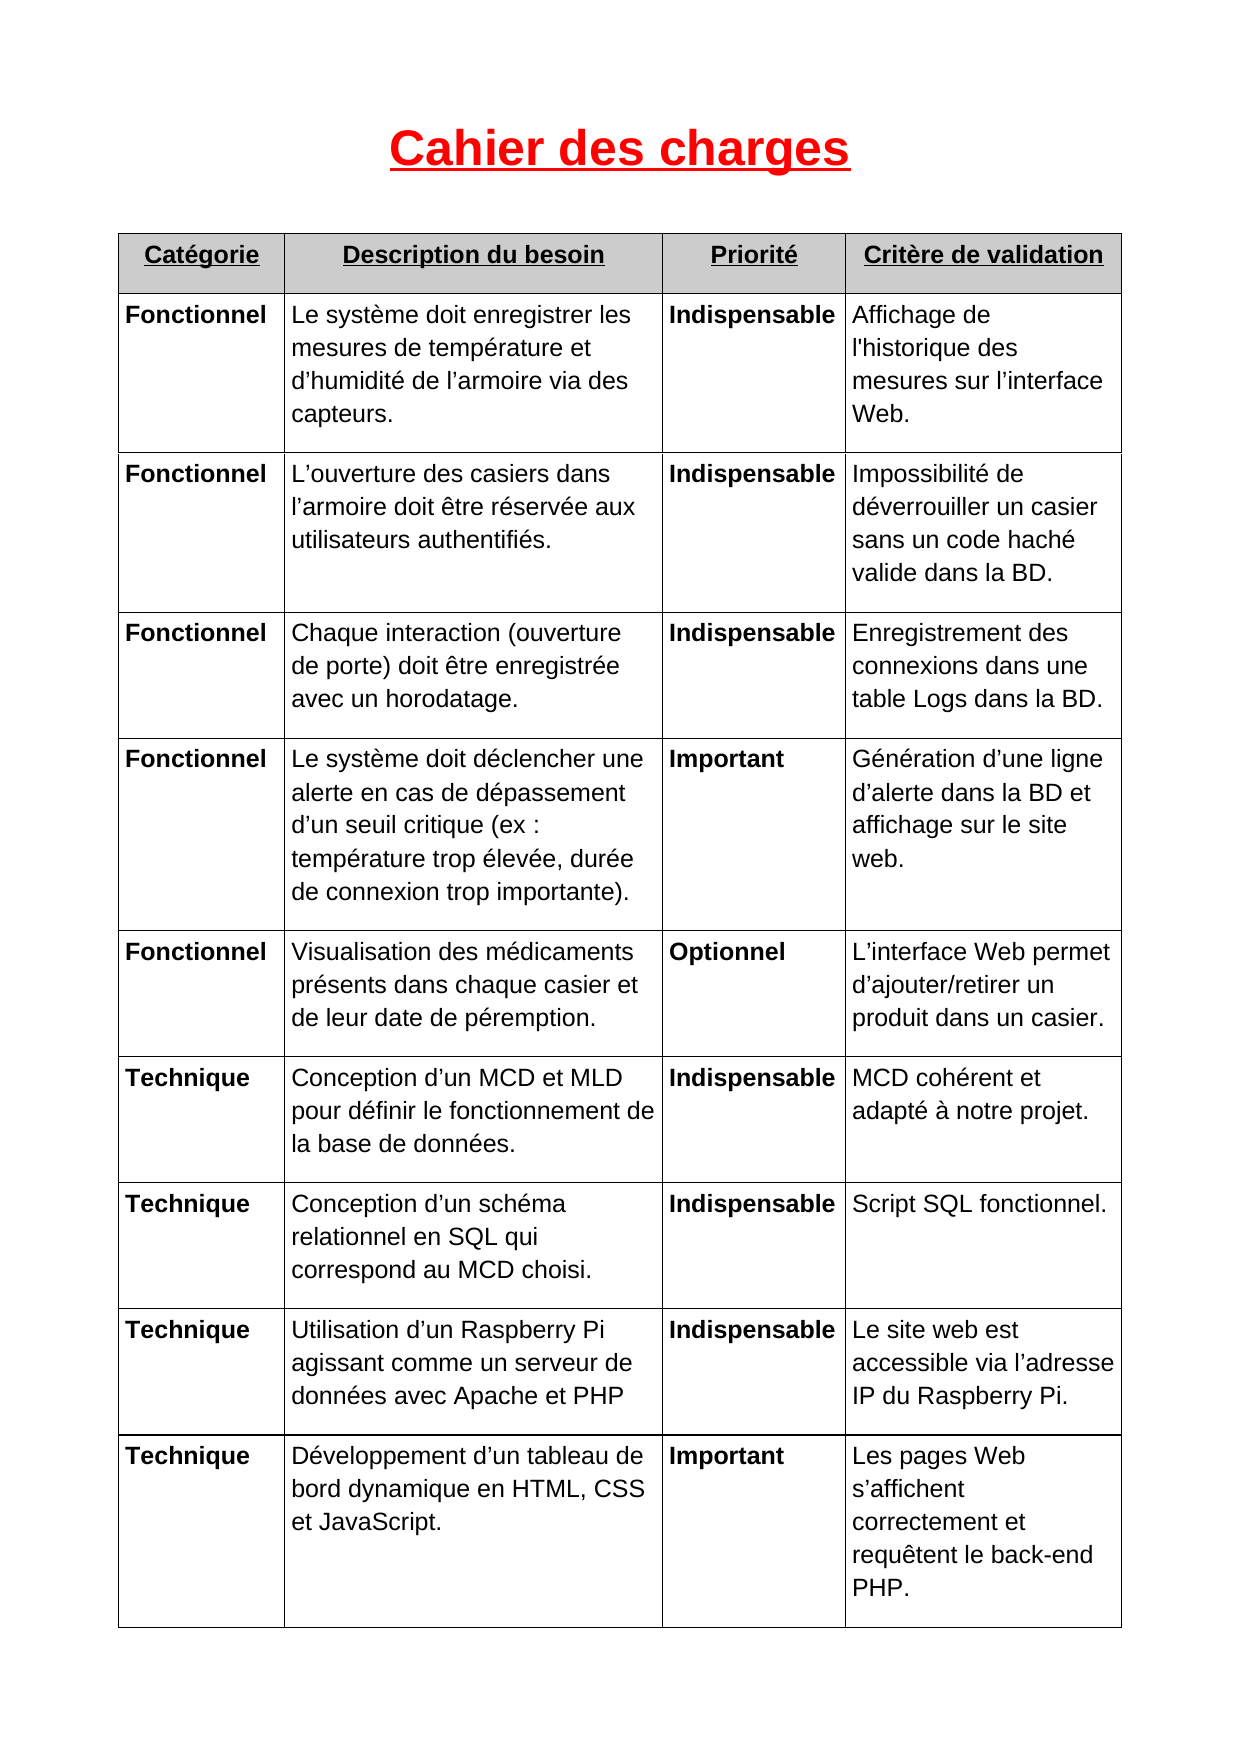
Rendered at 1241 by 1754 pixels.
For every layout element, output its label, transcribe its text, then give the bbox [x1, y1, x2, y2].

table_cell MCD cohérent et adapté à notre projet. [846, 1057, 1121, 1182]
table_cell Le système doit enregistrer les mesures de température et d’humidité de l’armoire via des capteurs. [285, 294, 662, 452]
table_cell Chaque interaction (ouverture de porte) doit être enregistrée avec un horodatage. [285, 613, 662, 738]
table_cell Indispensable [663, 454, 845, 612]
table_cell Important [663, 1436, 845, 1627]
table_header Priorité [663, 234, 845, 293]
table_cell Indispensable [663, 613, 845, 738]
table_cell Indispensable [663, 294, 845, 452]
text Cahier des charges [118, 118, 1122, 176]
table_cell Technique [119, 1309, 284, 1434]
table_cell Fonctionnel [119, 454, 284, 612]
table_header Critère de validation [846, 234, 1121, 293]
table_cell Affichage de l'historique des mesures sur l’interface Web. [846, 294, 1121, 452]
table_cell Le système doit déclencher une alerte en cas de dépassement d’un seuil critique (ex : température trop élevée, durée de connexion trop importante). [285, 739, 662, 930]
table_cell Important [663, 739, 845, 930]
table_cell Fonctionnel [119, 613, 284, 738]
table_cell L’ouverture des casiers dans l’armoire doit être réservée aux utilisateurs authentifiés. [285, 454, 662, 612]
table_cell Conception d’un schéma relationnel en SQL qui correspond au MCD choisi. [285, 1183, 662, 1308]
table_cell Fonctionnel [119, 739, 284, 930]
table_cell Utilisation d’un Raspberry Pi agissant comme un serveur de données avec Apache et PHP [285, 1309, 662, 1434]
table_cell Conception d’un MCD et MLD pour définir le fonctionnement de la base de données. [285, 1057, 662, 1182]
table_cell Visualisation des médicaments présents dans chaque casier et de leur date de péremption. [285, 931, 662, 1056]
table_cell Développement d’un tableau de bord dynamique en HTML, CSS et JavaScript. [285, 1436, 662, 1627]
table_cell Impossibilité de déverrouiller un casier sans un code haché valide dans la BD. [846, 454, 1121, 612]
table_cell Enregistrement des connexions dans une table Logs dans la BD. [846, 613, 1121, 738]
table_cell Génération d’une ligne d’alerte dans la BD et affichage sur le site web. [846, 739, 1121, 930]
table_cell Indispensable [663, 1057, 845, 1182]
table_cell Technique [119, 1057, 284, 1182]
table_cell Optionnel [663, 931, 845, 1056]
table_cell Technique [119, 1436, 284, 1627]
table_cell Le site web est accessible via l’adresse IP du Raspberry Pi. [846, 1309, 1121, 1434]
table_cell Fonctionnel [119, 294, 284, 452]
table_cell Technique [119, 1183, 284, 1308]
table_cell Script SQL fonctionnel. [846, 1183, 1121, 1308]
table_cell Les pages Web s’affichent correctement et requêtent le back-end PHP. [846, 1436, 1121, 1627]
table_cell Indispensable [663, 1309, 845, 1434]
table_cell L’interface Web permet d’ajouter/retirer un produit dans un casier. [846, 931, 1121, 1056]
table_cell Fonctionnel [119, 931, 284, 1056]
table_header Description du besoin [285, 234, 662, 293]
table_cell Indispensable [663, 1183, 845, 1308]
table_header Catégorie [119, 234, 284, 293]
